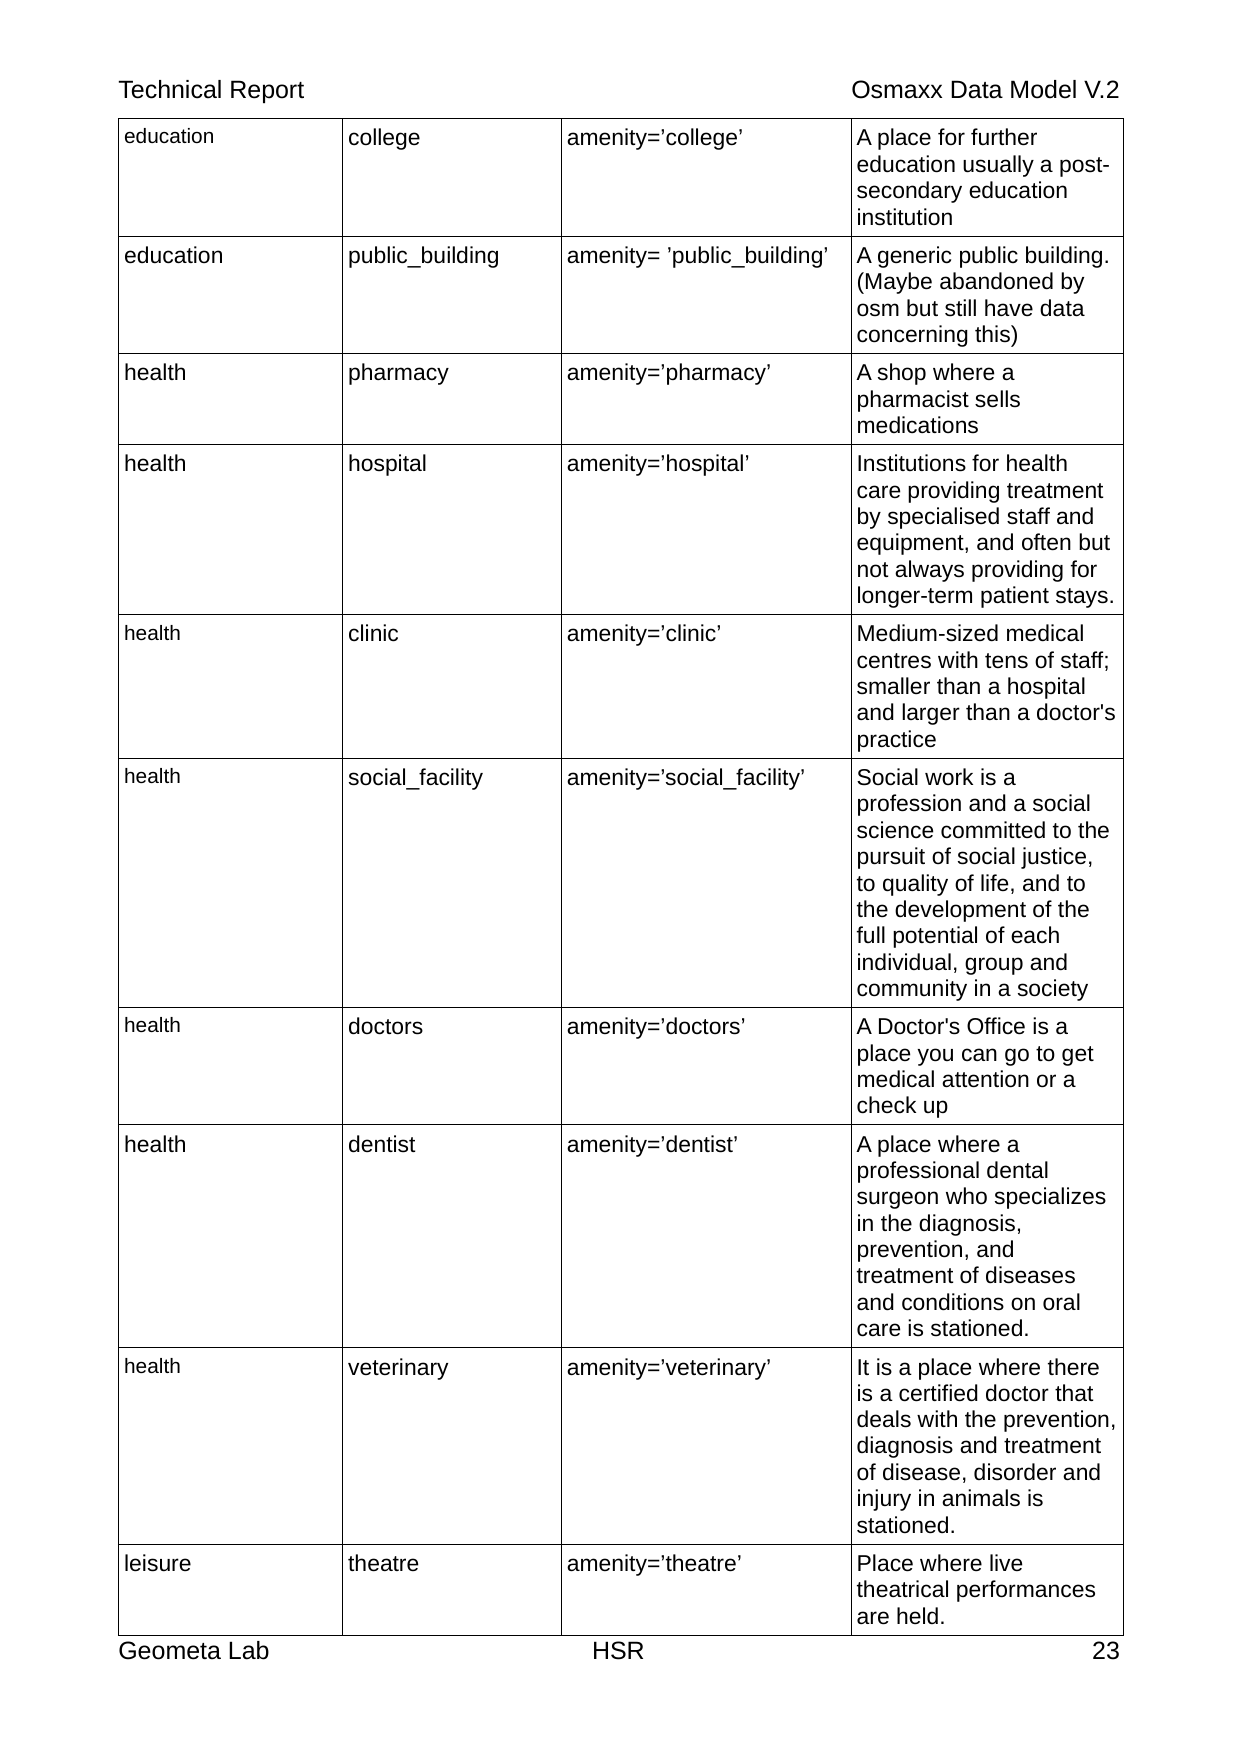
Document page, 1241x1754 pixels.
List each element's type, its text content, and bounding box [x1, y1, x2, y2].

table_cell dentist [343, 1125, 561, 1347]
table_cell Institutions for health care providing treatment by specialised staff and equipment, and often but not always providing for longer-term patient stays. [852, 445, 1123, 614]
table_cell amenity=’clinic’ [562, 615, 851, 758]
table_cell It is a place where there is a certified doctor that deals with the prevention, diagnosis and treatment of disease, disorder and injury in animals is stationed. [852, 1348, 1123, 1544]
table_cell pharmacy [343, 354, 561, 444]
table_cell amenity=’hospital’ [562, 445, 851, 614]
table_cell health [119, 759, 342, 1007]
table_cell amenity=’college’ [562, 119, 851, 236]
table_cell leisure [119, 1545, 342, 1635]
table_cell A Doctor's Office is a place you can go to get medical attention or a check up [852, 1008, 1123, 1124]
table_cell amenity=’doctors’ [562, 1008, 851, 1124]
table_cell Social work is a profession and a social science committed to the pursuit of social justice, to quality of life, and to the development of the full potential of each individual, group and community in a society [852, 759, 1123, 1007]
table_cell A place where a professional dental surgeon who specializes in the diagnosis, prevention, and treatment of diseases and conditions on oral care is stationed. [852, 1125, 1123, 1347]
table_cell hospital [343, 445, 561, 614]
table_cell education [119, 237, 342, 353]
table_cell amenity=’social_facility’ [562, 759, 851, 1007]
table_cell college [343, 119, 561, 236]
table_cell public_building [343, 237, 561, 353]
table_cell health [119, 1348, 342, 1544]
table_cell health [119, 615, 342, 758]
table_cell amenity=’dentist’ [562, 1125, 851, 1347]
table_cell A place for further education usually a post-secondary education institution [852, 119, 1123, 236]
table_cell Place where live theatrical performances are held. [852, 1545, 1123, 1635]
table_cell doctors [343, 1008, 561, 1124]
table_cell amenity=’theatre’ [562, 1545, 851, 1635]
table_cell amenity=’pharmacy’ [562, 354, 851, 444]
table_cell veterinary [343, 1348, 561, 1544]
table_cell social_facility [343, 759, 561, 1007]
table_cell health [119, 445, 342, 614]
table_cell education [119, 119, 342, 236]
table_cell theatre [343, 1545, 561, 1635]
table_cell Medium-sized medical centres with tens of staff; smaller than a hospital and larger than a doctor's practice [852, 615, 1123, 758]
table_cell A shop where a pharmacist sells medications [852, 354, 1123, 444]
table_cell clinic [343, 615, 561, 758]
table_cell amenity=’veterinary’ [562, 1348, 851, 1544]
table_cell health [119, 1125, 342, 1347]
table_cell health [119, 354, 342, 444]
table_cell health [119, 1008, 342, 1124]
table_cell A generic public building. (Maybe abandoned by osm but still have data concerning this) [852, 237, 1123, 353]
table_cell amenity= ’public_building’ [562, 237, 851, 353]
